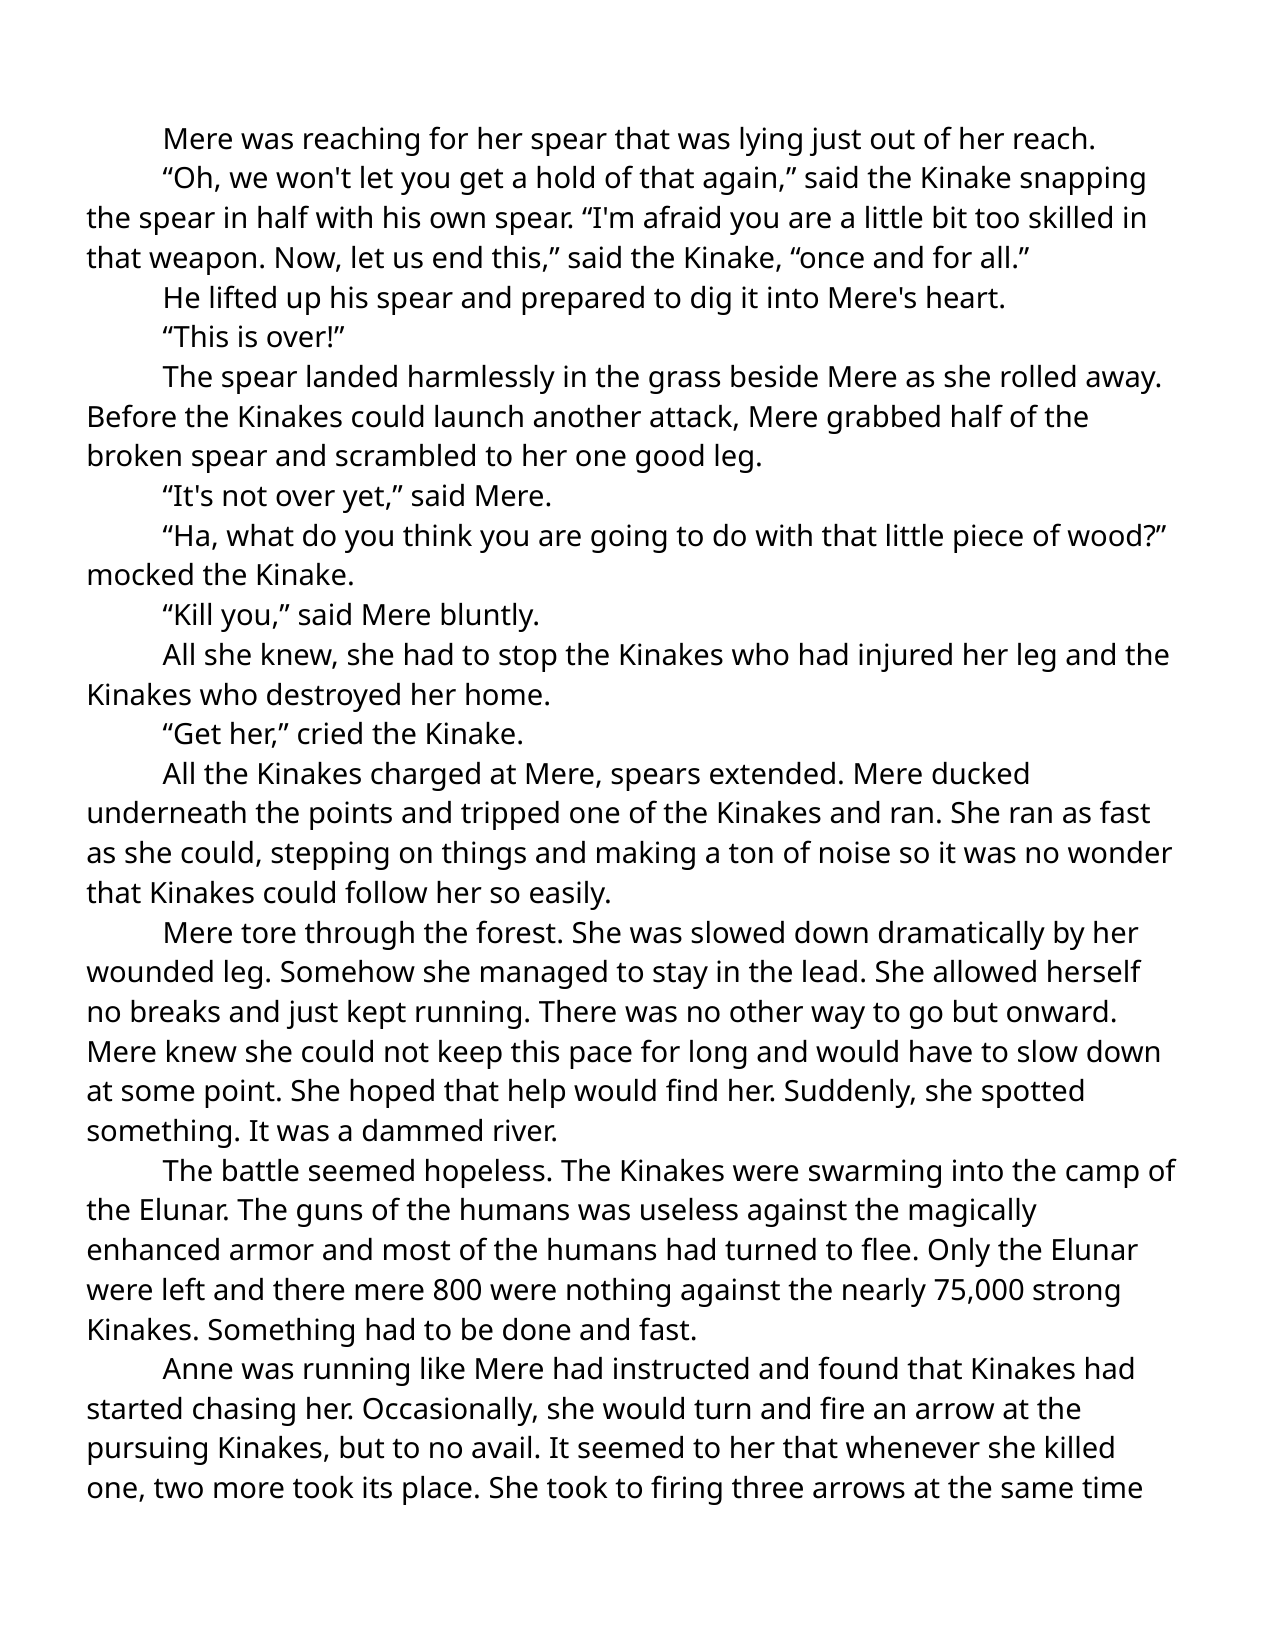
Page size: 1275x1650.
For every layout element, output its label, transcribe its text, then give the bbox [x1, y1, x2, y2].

text Mere was reaching for her spear that was lying just out of her reach. [86, 118, 1177, 158]
text “Ha, what do you think you are going to do with that little piece of wood?” mocked the Kinake. [86, 515, 1177, 594]
text The battle seemed hopeless. The Kinakes were swarming into the camp of the Elunar. The guns of the humans was useless against the magically enhanced armor and most of the humans had turned to flee. Only the Elunar were left and there mere 800 were nothing against the nearly 75,000 strong Kinakes. Something had to be done and fast. [86, 1150, 1177, 1348]
text “Kill you,” said Mere bluntly. [86, 594, 1177, 634]
text Mere tore through the forest. She was slowed down dramatically by her wounded leg. Somehow she managed to stay in the lead. She allowed herself no breaks and just kept running. There was no other way to go but onward. Mere knew she could not keep this pace for long and would have to slow down at some point. She hoped that help would find her. Suddenly, she spotted something. It was a dammed river. [86, 912, 1177, 1150]
text He lifted up his spear and prepared to dig it into Mere's heart. [86, 277, 1177, 317]
text “Oh, we won't let you get a hold of that again,” said the Kinake snapping the spear in half with his own spear. “I'm afraid you are a little bit too skilled in that weapon. Now, let us end this,” said the Kinake, “once and for all.” [86, 158, 1177, 277]
text “This is over!” [86, 317, 1177, 356]
text Anne was running like Mere had instructed and found that Kinakes had started chasing her. Occasionally, she would turn and fire an arrow at the pursuing Kinakes, but to no avail. It seemed to her that whenever she killed one, two more took its place. She took to firing three arrows at the same time [86, 1348, 1177, 1507]
text “It's not over yet,” said Mere. [86, 475, 1177, 515]
text All the Kinakes charged at Mere, spears extended. Mere ducked underneath the points and tripped one of the Kinakes and ran. She ran as fast as she could, stepping on things and making a ton of noise so it was no wonder that Kinakes could follow her so easily. [86, 753, 1177, 912]
text The spear landed harmlessly in the grass beside Mere as she rolled away. Before the Kinakes could launch another attack, Mere grabbed half of the broken spear and scrambled to her one good leg. [86, 356, 1177, 475]
text “Get her,” cried the Kinake. [86, 713, 1177, 753]
text All she knew, she had to stop the Kinakes who had injured her leg and the Kinakes who destroyed her home. [86, 634, 1177, 713]
